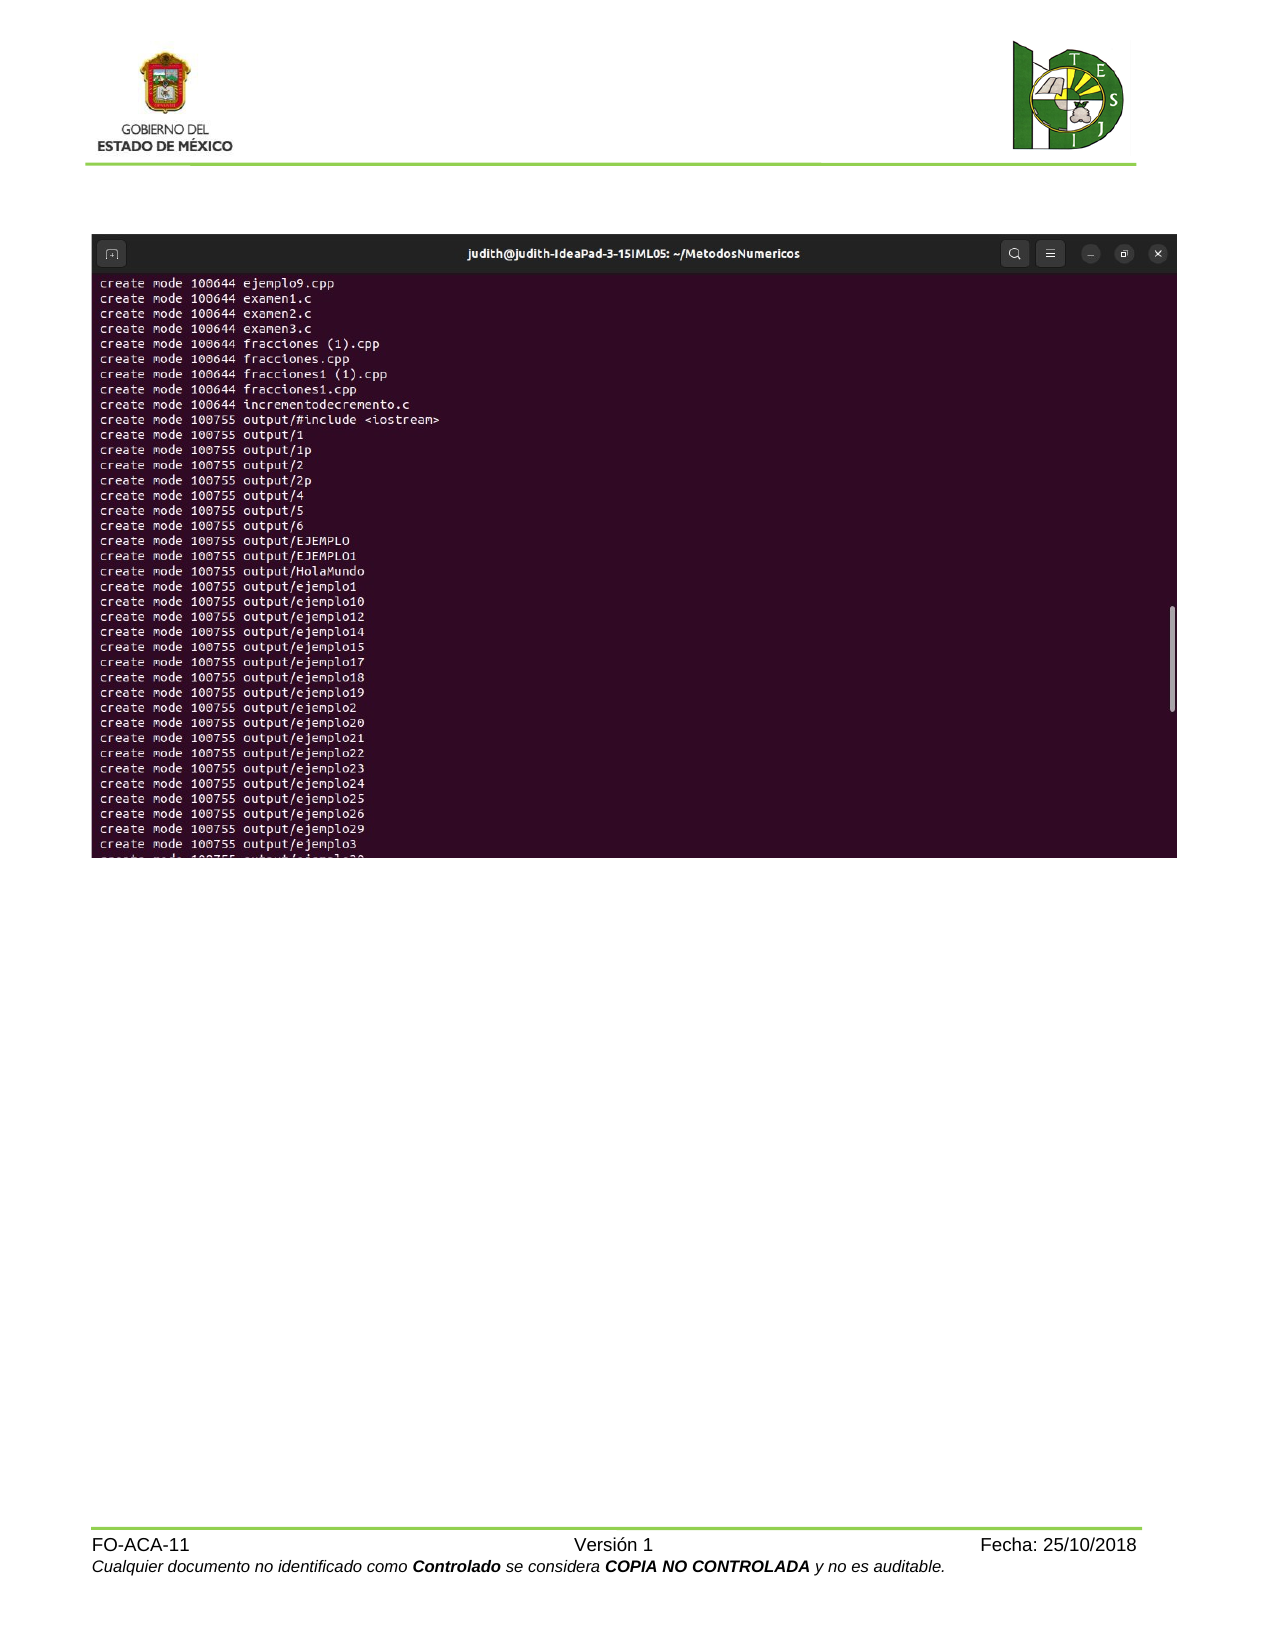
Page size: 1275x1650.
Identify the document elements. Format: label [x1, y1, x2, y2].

picture [1012, 40, 1130, 156]
picture [89, 41, 235, 160]
picture [91, 234, 1177, 858]
